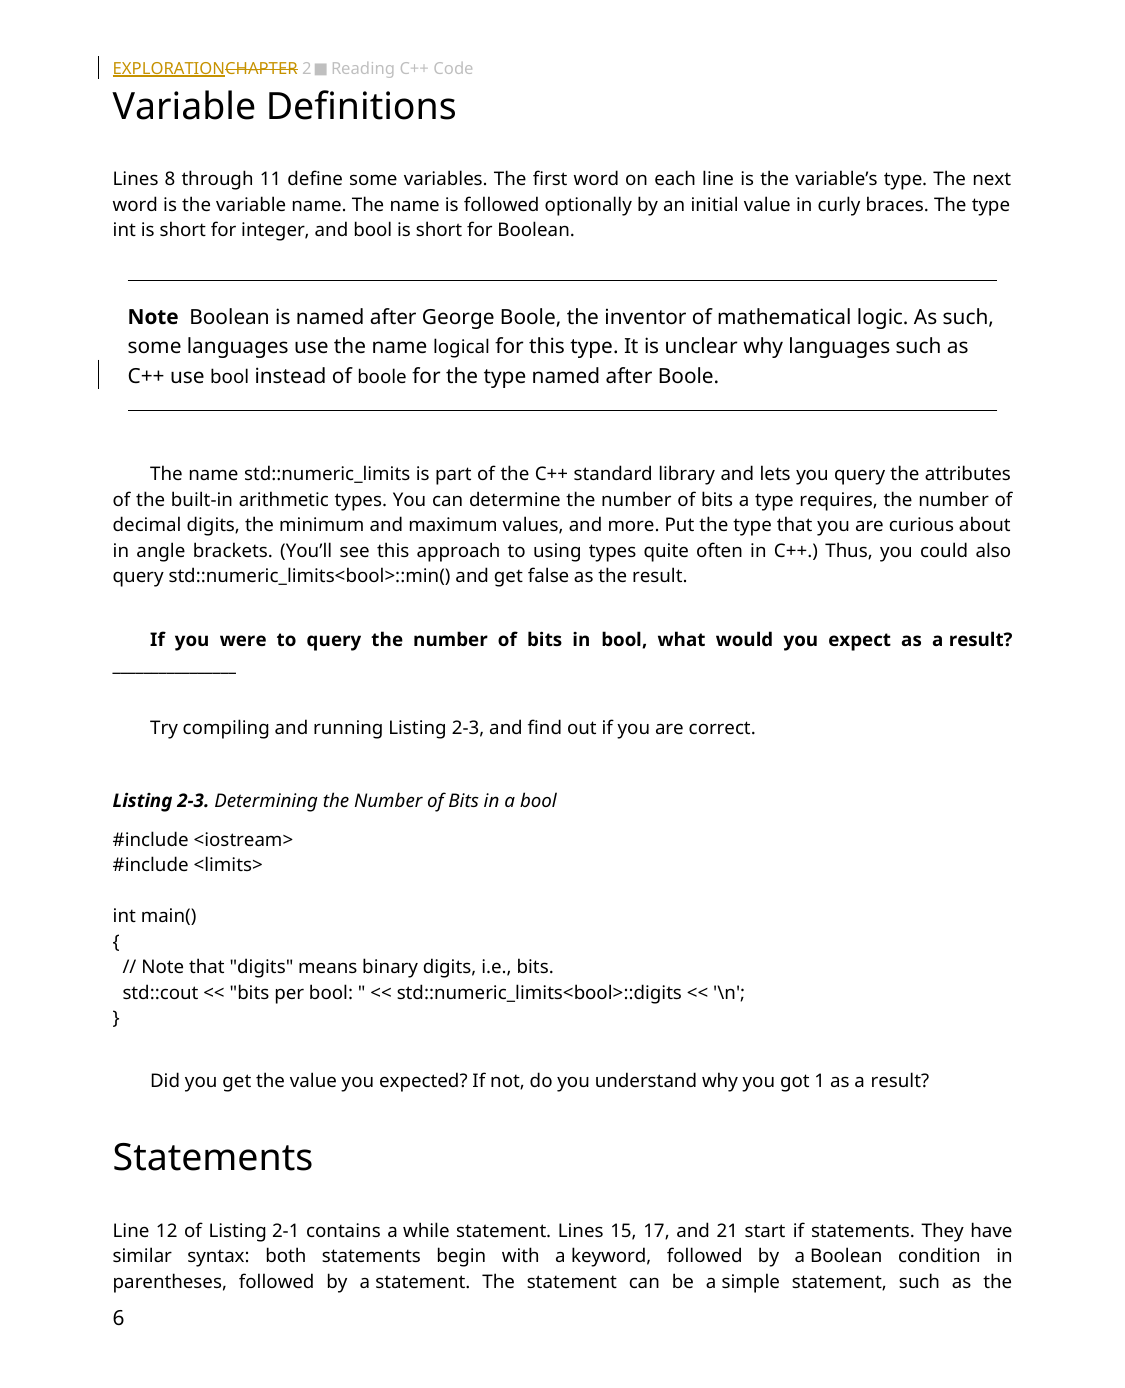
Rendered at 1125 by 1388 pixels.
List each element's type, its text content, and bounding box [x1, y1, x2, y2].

subtitle Variable Definitions [112, 79, 1012, 130]
text Note Boolean is named after George Boole, the inventor of mathematical logic. As such, some languages use the name logical for this type. It is unclear why languages such as C++ use bool instead of boole for the type named after Boole. [127, 281, 997, 411]
text The name std::numeric_limits is part of the C++ standard library and lets you query the attributes of the built-in arithmetic types. You can determine the number of bits a type requires, the number of decimal digits, the minimum and maximum values, and more. Put the type that you are curious about in angle brackets. (You’ll see this approach to using types quite often in C++.) Thus, you could also query std::numeric_limits<bool>::min() and get false as the result. [112, 461, 1012, 588]
text Line 12 of Listing 2-1 contains a while statement. Lines 15, 17, and 21 start if statements. They have similar syntax: both statements begin with a keyword, followed by a Boolean condition in parentheses, followed by a statement. The statement can be a simple statement, such as the [112, 1217, 1012, 1293]
text #include <iostream> [112, 826, 1012, 851]
text If you were to query the number of bits in bool, what would you expect as a result? ________________ [112, 626, 1012, 677]
text // Note that "digits" means binary digits, i.e., bits. [112, 953, 1012, 979]
text std::cout << "bits per bool: " << std::numeric_limits<bool>::digits << '\n'; [112, 979, 1012, 1004]
text #include <limits> [112, 851, 1012, 877]
text } [112, 1004, 1012, 1030]
text Try compiling and running Listing 2-3, and find out if you are correct. [112, 714, 1012, 740]
text int main() [112, 902, 1012, 928]
text { [112, 928, 1012, 953]
text Did you get the value you expected? If not, do you understand why you got 1 as a result? [112, 1067, 1012, 1093]
text Listing 2-3. Determining the Number of Bits in a bool [112, 788, 1012, 813]
subtitle Statements [112, 1131, 1012, 1182]
text Lines 8 through 11 define some variables. The first word on each line is the variable’s type. The next word is the variable name. The name is followed optionally by an initial value in curly braces. The type int is short for integer, and bool is short for Boolean. [112, 165, 1012, 242]
